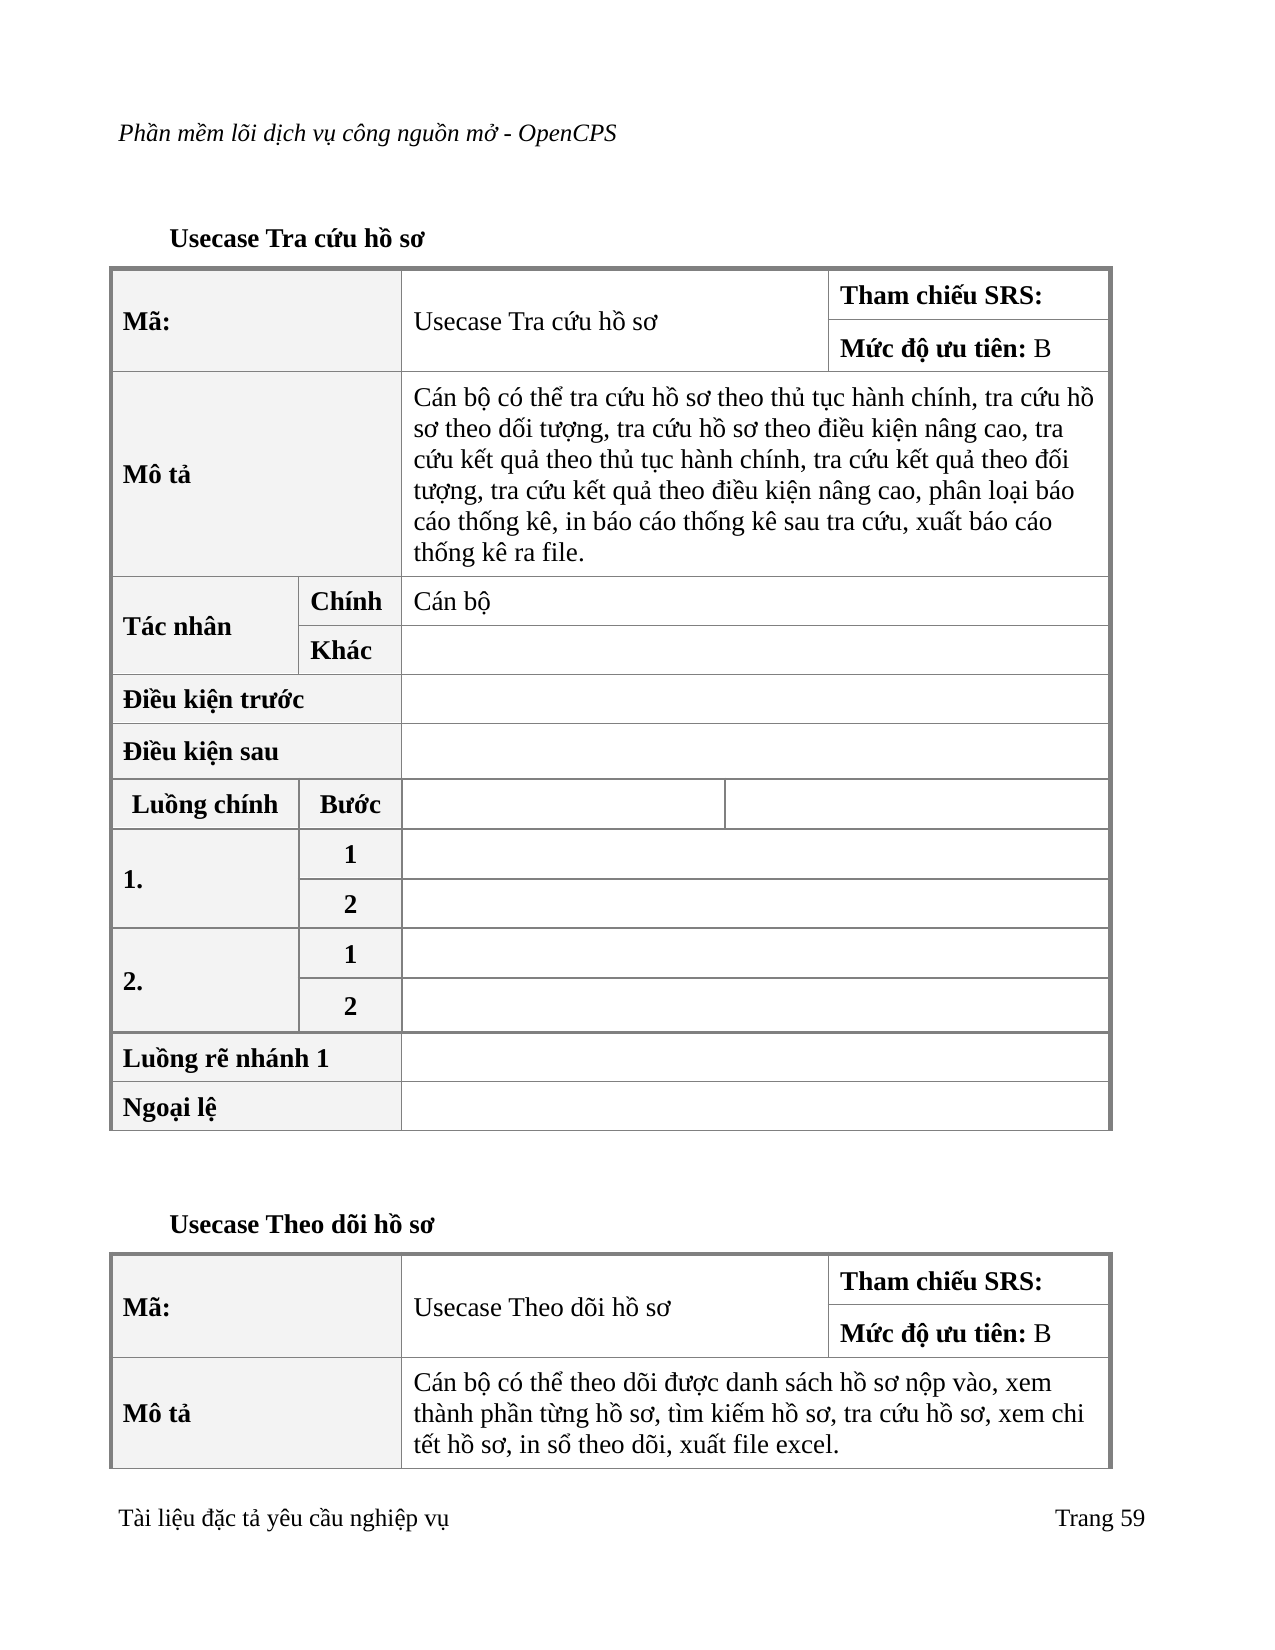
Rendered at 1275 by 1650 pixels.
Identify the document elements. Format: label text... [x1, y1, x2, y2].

table_cell Chính [299, 577, 401, 625]
table_cell Cán bộ [402, 577, 1108, 625]
table_cell Luồng rẽ nhánh 1 [113, 1034, 401, 1081]
table_cell 2 [300, 880, 401, 927]
table_cell [403, 880, 1108, 927]
table_cell Mức độ ưu tiên: B [829, 320, 1108, 371]
table_cell [402, 1082, 1108, 1130]
table_cell [402, 724, 1108, 778]
table_header Tham chiếu SRS: [829, 271, 1108, 319]
subtitle Usecase Theo dõi hồ sơ [169, 1208, 1157, 1239]
table_cell Mô tả [113, 1358, 401, 1468]
table_cell [403, 780, 724, 827]
table_cell 1 [300, 830, 401, 877]
table_cell Luồng chính [113, 780, 298, 827]
table_cell Mức độ ưu tiên: B [829, 1305, 1108, 1357]
table_cell [403, 979, 1108, 1031]
table_cell 2 [300, 979, 401, 1031]
table_cell Bước [300, 780, 401, 827]
table_cell [402, 626, 1108, 673]
table_cell [402, 675, 1108, 722]
table_header Mã: [113, 271, 401, 371]
table_cell Cán bộ có thể theo dõi được danh sách hồ sơ nộp vào, xem thành phần từng hồ sơ, tìm kiếm hồ sơ, tra cứu hồ sơ, xem chi tết hồ sơ, in sổ theo dõi, xuất file excel. [402, 1358, 1108, 1468]
table_cell Khác [299, 626, 401, 673]
table_cell Cán bộ có thể tra cứu hồ sơ theo thủ tục hành chính, tra cứu hồ sơ theo dối tượng, tra cứu hồ sơ theo điều kiện nâng cao, tra cứu kết quả theo thủ tục hành chính, tra cứu kết quả theo đối tượng, tra cứu kết quả theo điều kiện nâng cao, phân loại báo cáo thống kê, in báo cáo thống kê sau tra cứu, xuất báo cáo thống kê ra file. [402, 372, 1108, 576]
table_cell 2. [113, 929, 298, 1031]
table_header Usecase Theo dõi hồ sơ [402, 1256, 828, 1357]
table_cell [402, 1034, 1108, 1081]
table_cell [726, 780, 1108, 827]
table_cell Điều kiện trước [113, 675, 401, 722]
table_cell Tác nhân [113, 577, 298, 673]
table_header Usecase Tra cứu hồ sơ [402, 271, 828, 371]
table_cell Ngoại lệ [113, 1082, 401, 1130]
subtitle Usecase Tra cứu hồ sơ [169, 223, 1157, 254]
table_cell 1. [113, 830, 298, 927]
table_cell 1 [300, 929, 401, 977]
table_cell Điều kiện sau [113, 724, 401, 778]
table_header Mã: [113, 1256, 401, 1357]
table_header Tham chiếu SRS: [829, 1256, 1108, 1304]
table_cell [403, 830, 1108, 877]
table_cell Mô tả [113, 372, 401, 576]
table_cell [403, 929, 1108, 977]
